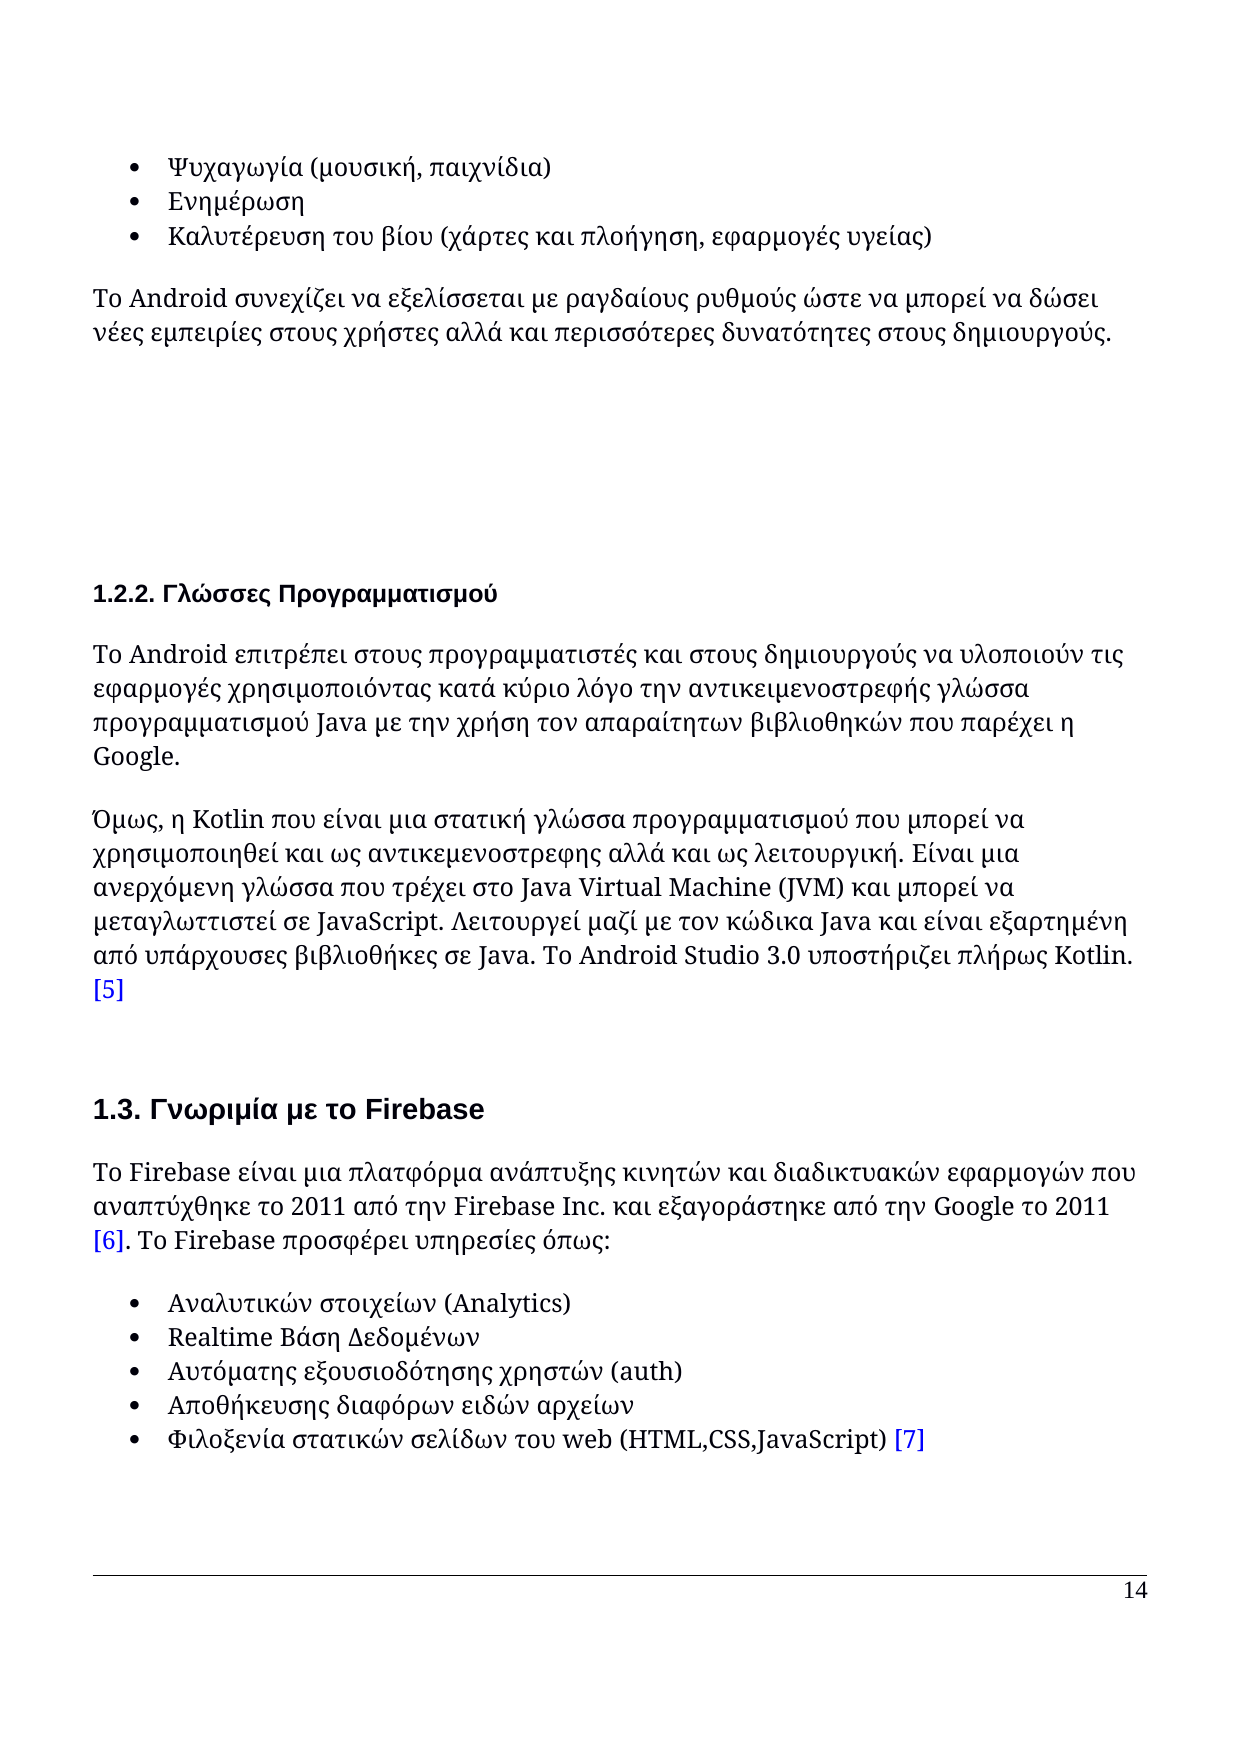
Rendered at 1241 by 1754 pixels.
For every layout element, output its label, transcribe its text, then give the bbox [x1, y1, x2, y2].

list Καλυτέρευση του βίου (χάρτες και πλοήγηση, εφαρμογές υγείας) [130, 218, 1147, 252]
list Φιλοξενία στατικών σελίδων του web (HTML,CSS,JavaScript) [7] [130, 1422, 1147, 1456]
list Realtime Βάση Δεδομένων [130, 1319, 1147, 1353]
text 1.3. Γνωριμία με το Firebase [93, 1092, 1147, 1126]
list Ενημέρωση [130, 184, 1147, 218]
text Το Android συνεχίζει να εξελίσσεται με ραγδαίους ρυθμούς ώστε να μπορεί να δώσει νέες εμπειρίες στους χρήστες αλλά και περισσότερες δυνατότητες στους δημιουργούς. [93, 281, 1147, 349]
text 1.2.2. Γλώσσες Προγραμματισμού [93, 579, 1147, 608]
list Αποθήκευσης διαφόρων ειδών αρχείων [130, 1388, 1147, 1422]
list Αυτόματης εξουσιοδότησης χρηστών (auth) [130, 1353, 1147, 1388]
text To Android επιτρέπει στους προγραμματιστές και στους δημιουργούς να υλοποιούν τις εφαρμογές χρησιμοποιόντας κατά κύριο λόγο την αντικειμενοστρεφής γλώσσα προγραμματισμού Java με την χρήση τον απαραίτητων βιβλιοθηκών που παρέχει η Google. [93, 637, 1147, 773]
list Ψυχαγωγία (μουσική, παιχνίδια) [130, 150, 1147, 184]
text Το Firebase είναι μια πλατφόρμα ανάπτυξης κινητών και διαδικτυακών εφαρμογών που αναπτύχθηκε το 2011 από την Firebase Inc. και εξαγοράστηκε από την Google το 2011 [6]. Το Firebase προσφέρει υπηρεσίες όπως: [93, 1154, 1147, 1257]
text Όμως, η Kotlin που είναι μια στατική γλώσσα προγραμματισμού που μπορεί να χρησιμοποιηθεί και ως αντικεμενοστρεφης αλλά και ως λειτουργική. Είναι μια ανερχόμενη γλώσσα που τρέχει στο Java Virtual Machine (JVM) και μπορεί να μεταγλωττιστεί σε JavaScript. Λειτουργεί μαζί με τον κώδικα Java και είναι εξαρτημένη από υπάρχουσες βιβλιοθήκες σε Java. Το Android Studio 3.0 υποστήριζει πλήρως Kotlin.[5] [93, 802, 1147, 1006]
list Αναλυτικών στοιχείων (Analytics) [130, 1285, 1147, 1319]
